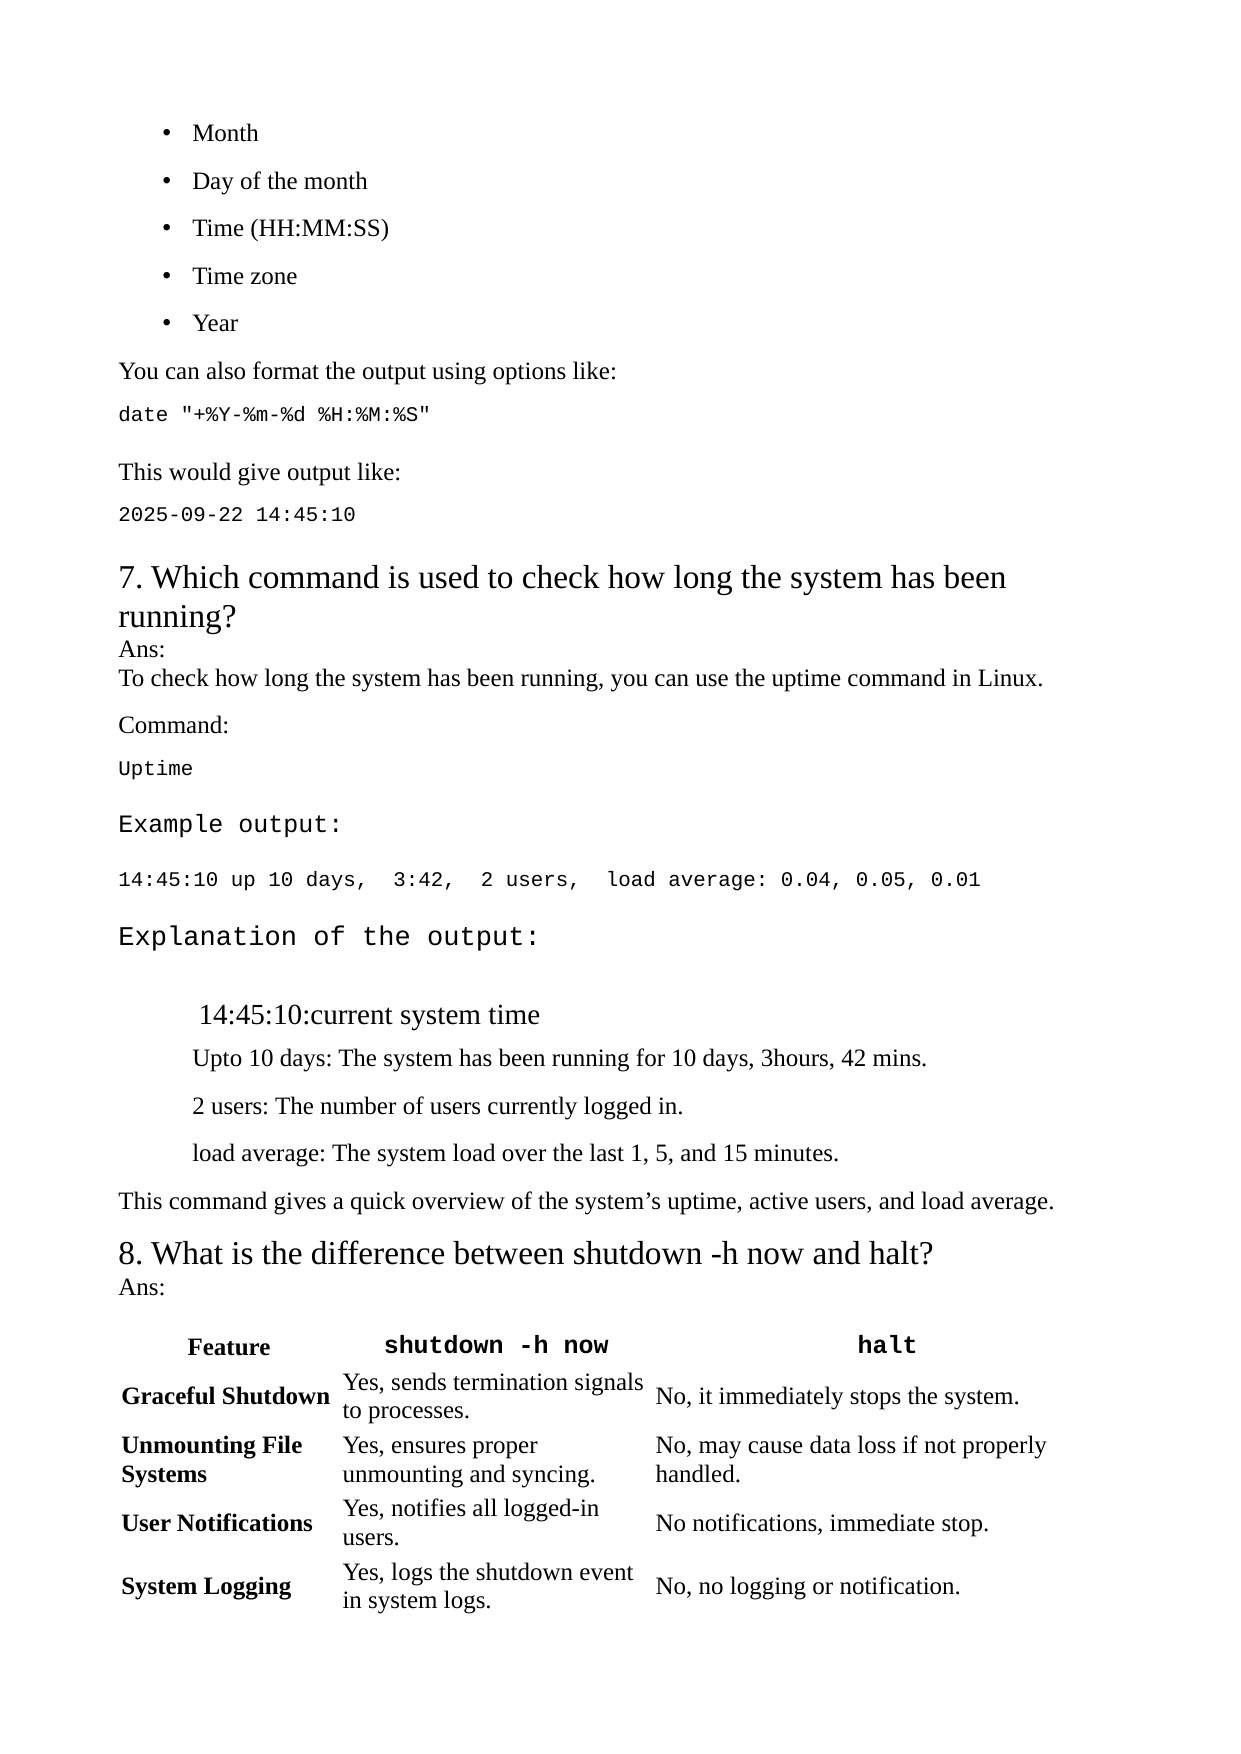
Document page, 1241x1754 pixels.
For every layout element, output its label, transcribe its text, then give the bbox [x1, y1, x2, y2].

subtitle 14:45:10:current system time [118, 997, 1122, 1031]
text 2025-09-22 14:45:10 [118, 504, 1122, 528]
table_header Feature [118, 1329, 339, 1364]
list load average: The system load over the last 1, 5, and 15 minutes. [162, 1138, 1122, 1167]
table_cell No, no logging or notification. [653, 1554, 1122, 1617]
text date "+%Y-%m-%d %H:%M:%S" [118, 404, 1122, 427]
text Ans: [118, 1272, 1122, 1301]
list Time zone [162, 261, 1122, 290]
table_cell Yes, sends termination signals to processes. [339, 1364, 652, 1427]
table_cell Yes, logs the shutdown event in system logs. [339, 1554, 652, 1617]
text To check how long the system has been running, you can use the uptime command in Linux. [118, 663, 1122, 692]
table_cell Yes, ensures proper unmounting and syncing. [339, 1427, 652, 1491]
text Uptime [118, 758, 1122, 782]
text Ans: [118, 634, 1122, 663]
text This would give output like: [118, 457, 1122, 486]
table_cell Graceful Shutdown [118, 1364, 339, 1427]
table_cell No notifications, immediate stop. [653, 1491, 1122, 1554]
list Month [162, 118, 1122, 147]
list Year [162, 308, 1122, 337]
table_cell System Logging [118, 1554, 339, 1617]
table_cell No, it immediately stops the system. [653, 1364, 1122, 1427]
text This command gives a quick overview of the system’s uptime, active users, and load average. [118, 1186, 1122, 1215]
text 14:45:10 up 10 days, 3:42, 2 users, load average: 0.04, 0.05, 0.01 [118, 869, 1122, 893]
table_cell Unmounting File Systems [118, 1427, 339, 1491]
list 2 users: The number of users currently logged in. [162, 1091, 1122, 1119]
list Upto 10 days: The system has been running for 10 days, 3hours, 42 mins. [162, 1043, 1122, 1072]
table_cell Yes, notifies all logged-in users. [339, 1491, 652, 1554]
table_header halt [653, 1329, 1122, 1364]
text 7. Which command is used to check how long the system has been running? [118, 558, 1122, 634]
table_header shutdown -h now [339, 1329, 652, 1364]
list Time (HH:MM:SS) [162, 213, 1122, 242]
text You can also format the output using options like: [118, 356, 1122, 385]
table_cell User Notifications [118, 1491, 339, 1554]
text Example output: [118, 811, 1122, 840]
text 8. What is the difference between shutdown -h now and halt? [118, 1233, 1122, 1272]
text Command: [118, 711, 1122, 739]
text Explanation of the output: [118, 922, 1122, 953]
list Day of the month [162, 166, 1122, 194]
table_cell No, may cause data loss if not properly handled. [653, 1427, 1122, 1491]
